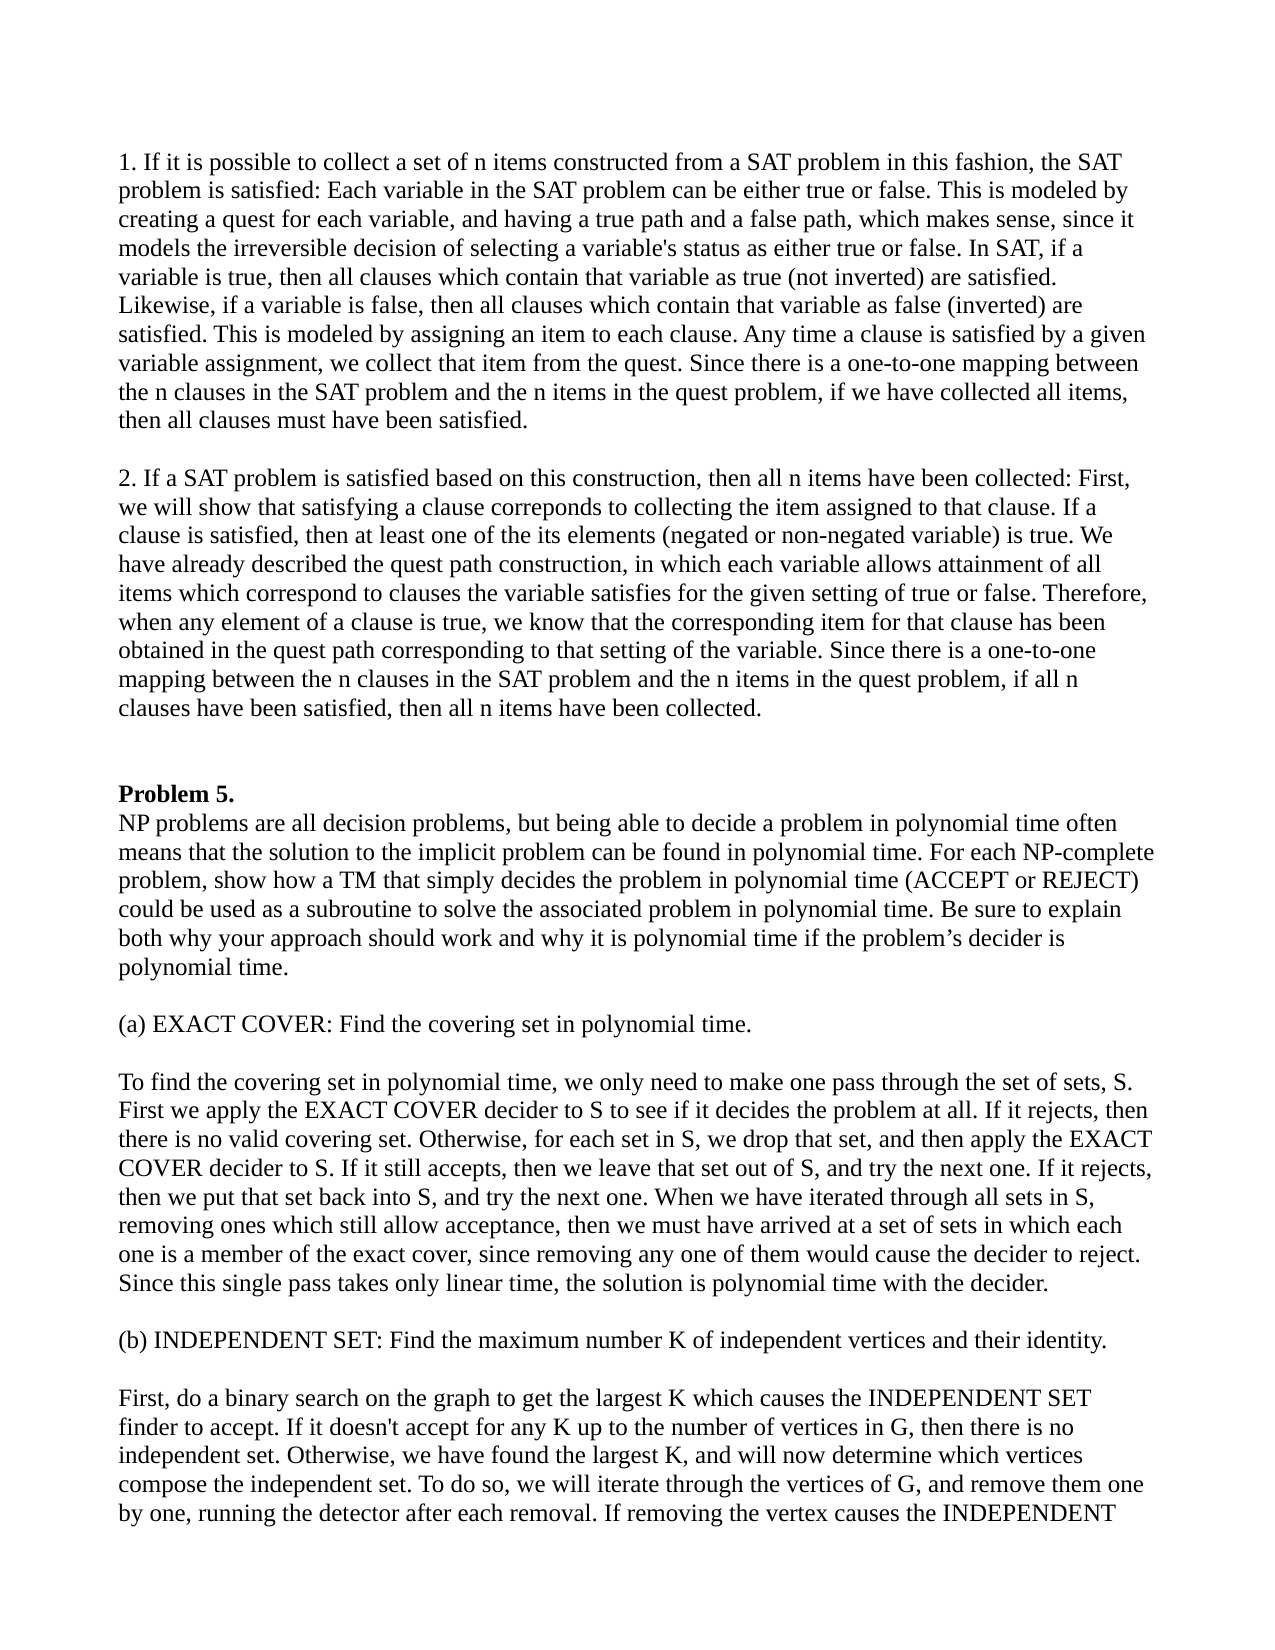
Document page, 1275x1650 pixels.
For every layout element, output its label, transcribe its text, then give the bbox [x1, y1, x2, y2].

text Problem 5. [118, 779, 1157, 808]
text (b) INDEPENDENT SET: Find the maximum number K of independent vertices and their identity. [118, 1326, 1157, 1354]
text 2. If a SAT problem is satisfied based on this construction, then all n items have been collected: First, we will show that satisfying a clause correponds to collecting the item assigned to that clause. If a clause is satisfied, then at least one of the its elements (negated or non-negated variable) is true. We have already described the quest path construction, in which each variable allows attainment of all items which correspond to clauses the variable satisfies for the given setting of true or false. Therefore, when any element of a clause is true, we know that the corresponding item for that clause has been obtained in the quest path corresponding to that setting of the variable. Since there is a one-to-one mapping between the n clauses in the SAT problem and the n items in the quest problem, if all n clauses have been satisfied, then all n items have been collected. [118, 463, 1157, 722]
text 1. If it is possible to collect a set of n items constructed from a SAT problem in this fashion, the SAT problem is satisfied: Each variable in the SAT problem can be either true or false. This is modeled by creating a quest for each variable, and having a true path and a false path, which makes sense, since it models the irreversible decision of selecting a variable's status as either true or false. In SAT, if a variable is true, then all clauses which contain that variable as true (not inverted) are satisfied. Likewise, if a variable is false, then all clauses which contain that variable as false (inverted) are satisfied. This is modeled by assigning an item to each clause. Any time a clause is satisfied by a given variable assignment, we collect that item from the quest. Since there is a one-to-one mapping between the n clauses in the SAT problem and the n items in the quest problem, if we have collected all items, then all clauses must have been satisfied. [118, 147, 1157, 434]
text (a) EXACT COVER: Find the covering set in polynomial time. [118, 1009, 1157, 1038]
text To find the covering set in polynomial time, we only need to make one pass through the set of sets, S. First we apply the EXACT COVER decider to S to see if it decides the problem at all. If it rejects, then there is no valid covering set. Otherwise, for each set in S, we drop that set, and then apply the EXACT COVER decider to S. If it still accepts, then we leave that set out of S, and try the next one. If it rejects, then we put that set back into S, and try the next one. When we have iterated through all sets in S, removing ones which still allow acceptance, then we must have arrived at a set of sets in which each one is a member of the exact cover, since removing any one of them would cause the decider to reject. Since this single pass takes only linear time, the solution is polynomial time with the decider. [118, 1067, 1157, 1297]
text First, do a binary search on the graph to get the largest K which causes the INDEPENDENT SET finder to accept. If it doesn't accept for any K up to the number of vertices in G, then there is no independent set. Otherwise, we have found the largest K, and will now determine which vertices compose the independent set. To do so, we will iterate through the vertices of G, and remove them one by one, running the detector after each removal. If removing the vertex causes the INDEPENDENT [118, 1383, 1157, 1527]
text NP problems are all decision problems, but being able to decide a problem in polynomial time often means that the solution to the implicit problem can be found in polynomial time. For each NP-complete problem, show how a TM that simply decides the problem in polynomial time (ACCEPT or REJECT) could be used as a subroutine to solve the associated problem in polynomial time. Be sure to explain both why your approach should work and why it is polynomial time if the problem’s decider is polynomial time. [118, 808, 1157, 981]
